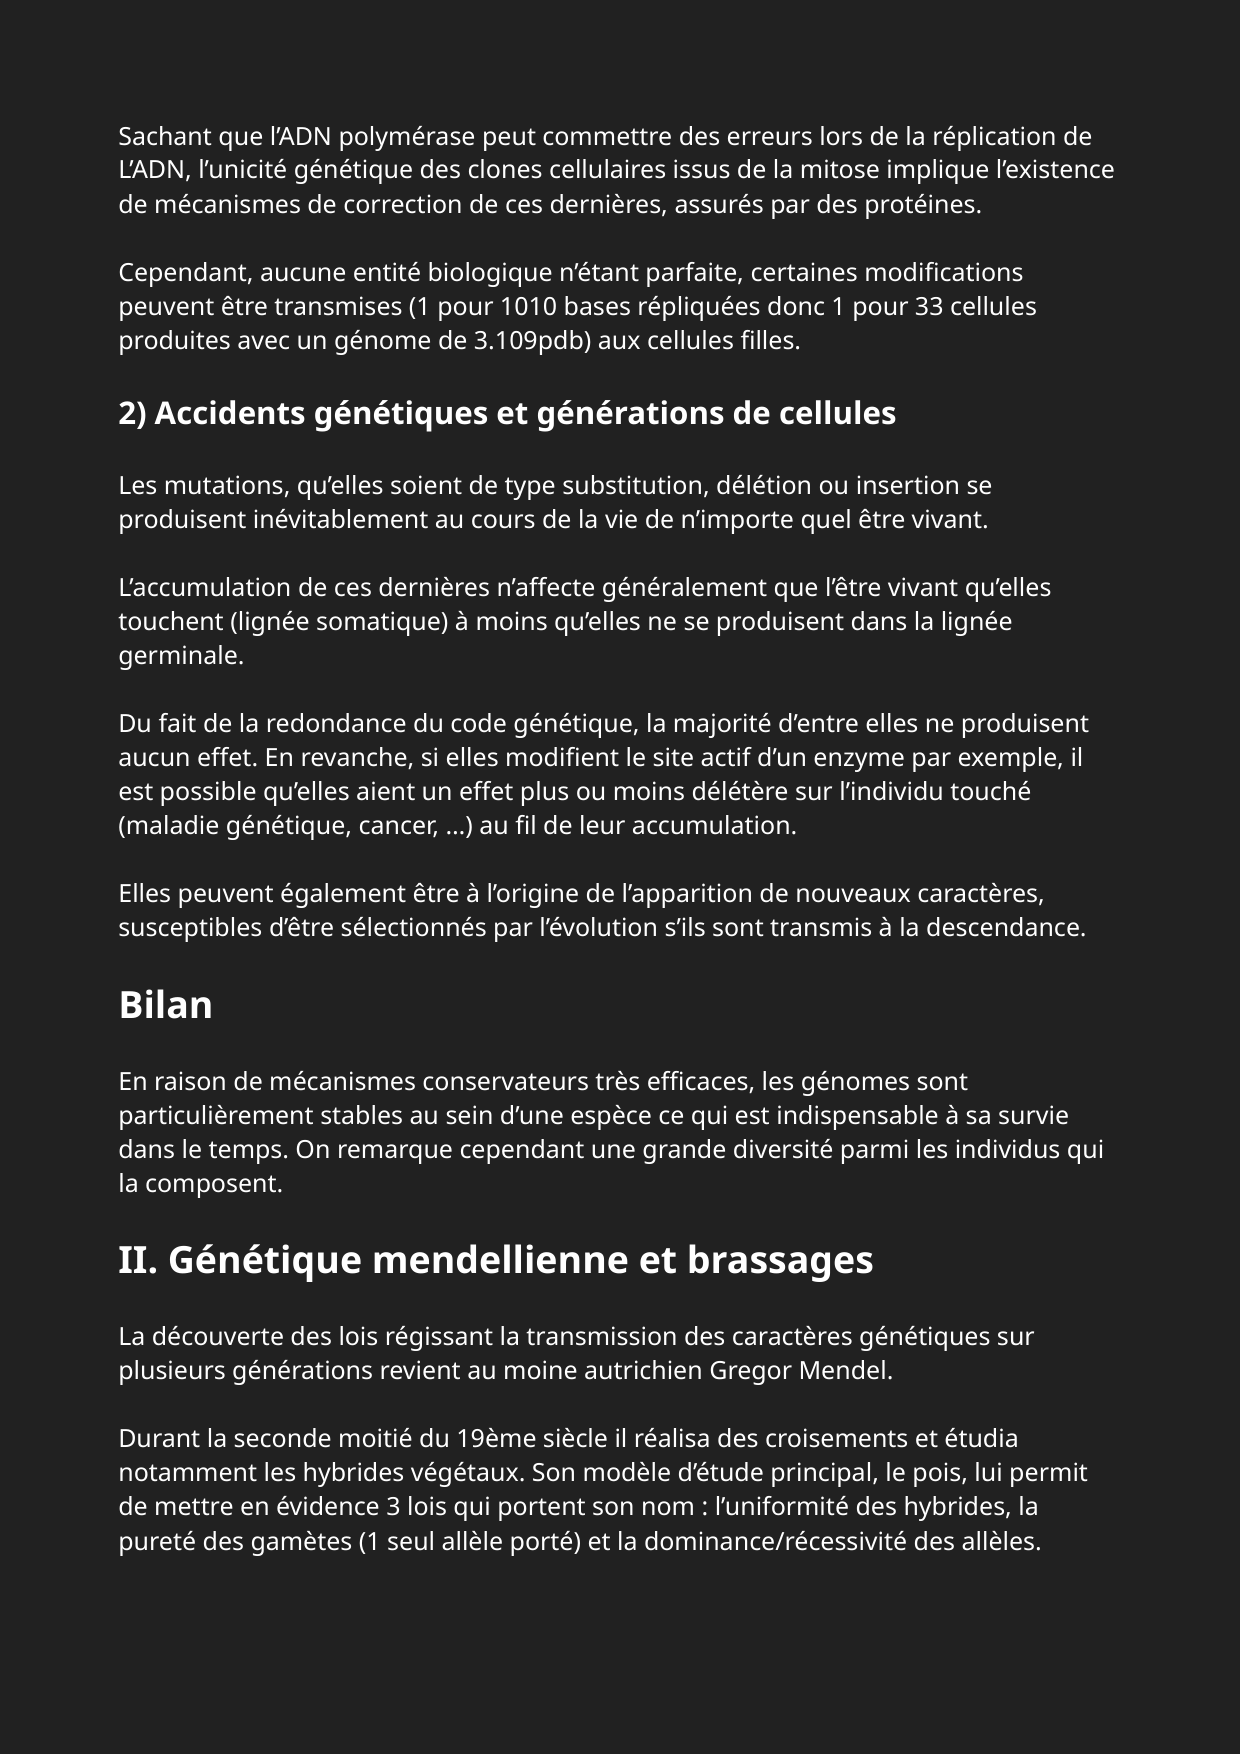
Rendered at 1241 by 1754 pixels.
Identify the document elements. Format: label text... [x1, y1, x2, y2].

text Durant la seconde moitié du 19ème siècle il réalisa des croisements et étudia notamment les hybrides végétaux. Son modèle d’étude principal, le pois, lui permit de mettre en évidence 3 lois qui portent son nom : l’uniformité des hybrides, la pureté des gamètes (1 seul allèle porté) et la dominance/récessivité des allèles. [118, 1421, 1122, 1557]
text Du fait de la redondance du code génétique, la majorité d’entre elles ne produisent aucun effet. En revanche, si elles modifient le site actif d’un enzyme par exemple, il est possible qu’elles aient un effet plus ou moins délétère sur l’individu touché (maladie génétique, cancer, …) au fil de leur accumulation. [118, 706, 1122, 842]
text L’accumulation de ces dernières n’affecte généralement que l’être vivant qu’elles touchent (lignée somatique) à moins qu’elles ne se produisent dans la lignée germinale. [118, 569, 1122, 672]
text En raison de mécanismes conservateurs très efficaces, les génomes sont particulièrement stables au sein d’une espèce ce qui est indispensable à sa survie dans le temps. On remarque cependant une grande diversité parmi les individus qui la composent. [118, 1063, 1122, 1199]
text La découverte des lois régissant la transmission des caractères génétiques sur plusieurs générations revient au moine autrichien Gregor Mendel. [118, 1285, 1122, 1387]
text 2) Accidents génétiques et générations de cellules [118, 391, 1122, 433]
text Elles peuvent également être à l’origine de l’apparition de nouveaux caractères, susceptibles d’être sélectionnés par l’évolution s’ils sont transmis à la descendance. [118, 876, 1122, 944]
text Cependant, aucune entité biologique n’étant parfaite, certaines modifications peuvent être transmises (1 pour 1010 bases répliquées donc 1 pour 33 cellules produites avec un génome de 3.109pdb) aux cellules filles. [118, 254, 1122, 357]
text II. Génétique mendellienne et brassages [118, 1234, 1122, 1285]
text Bilan [118, 978, 1122, 1029]
text Les mutations, qu’elles soient de type substitution, délétion ou insertion se produisent inévitablement au cours de la vie de n’importe quel être vivant. [118, 467, 1122, 535]
text Sachant que l’ADN polymérase peut commettre des erreurs lors de la réplication de L’ADN, l’unicité génétique des clones cellulaires issus de la mitose implique l’existence de mécanismes de correction de ces dernières, assurés par des protéines. [118, 118, 1122, 220]
